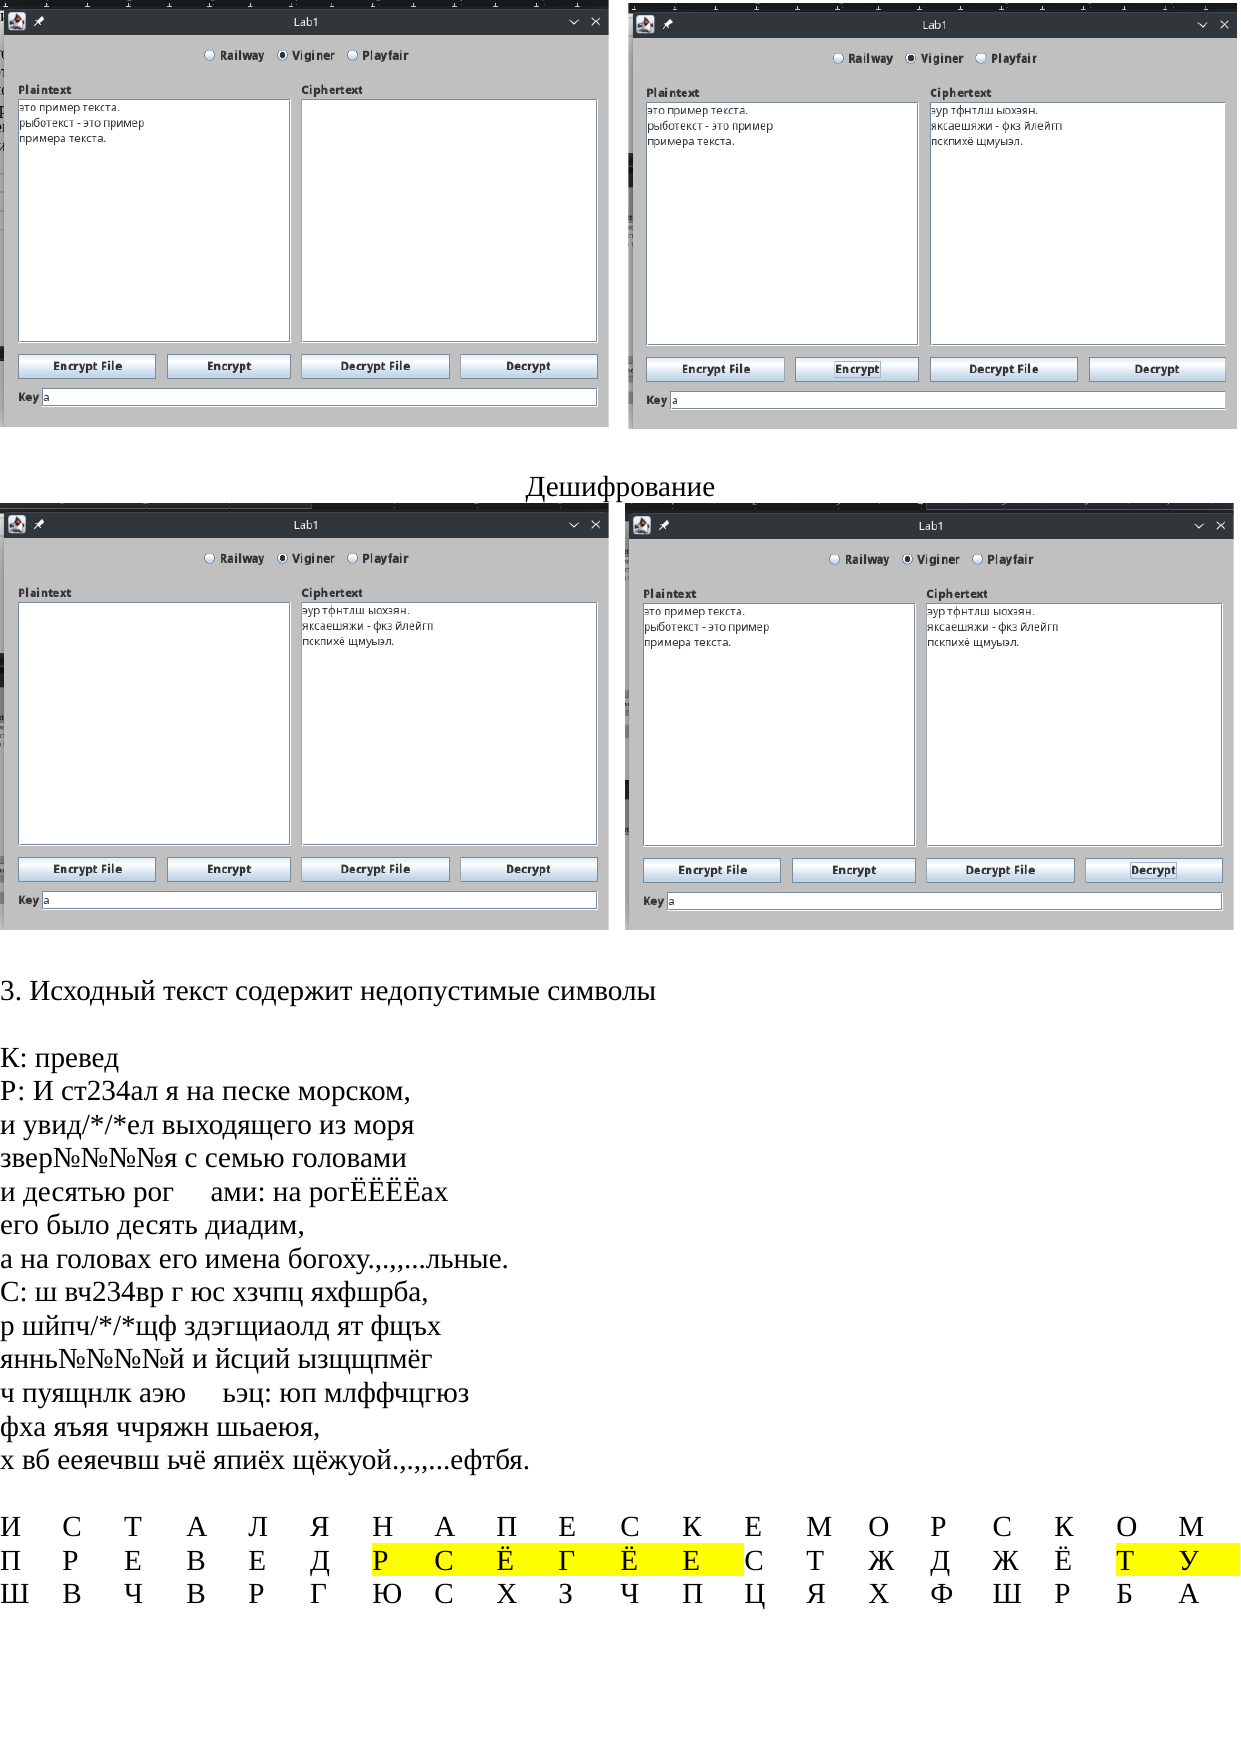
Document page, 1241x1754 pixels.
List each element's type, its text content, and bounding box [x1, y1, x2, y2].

table_header О [868, 1509, 930, 1543]
table_cell Д [930, 1543, 992, 1576]
table_header С [620, 1509, 682, 1543]
table_header М [806, 1509, 868, 1543]
table_cell Х [496, 1576, 558, 1610]
table_cell Ц [744, 1576, 806, 1610]
table_cell В [186, 1576, 248, 1610]
table_cell С [744, 1543, 806, 1576]
table_cell Б [1116, 1576, 1178, 1610]
table_cell Ё [496, 1543, 558, 1576]
text Дешифрование [0, 469, 1241, 503]
table_cell П [682, 1576, 744, 1610]
table_cell Г [310, 1576, 372, 1610]
picture [628, 3, 1237, 429]
text Р: И ст234ал я на песке морском, [0, 1073, 1241, 1107]
text его было десять диадим, [0, 1207, 1241, 1241]
text звер№№№№я с семью головами [0, 1140, 1241, 1174]
table_cell Е [124, 1543, 186, 1576]
table_cell Ф [930, 1576, 992, 1610]
text яннь№№№№й и йсций ызщщпмёг ч пуящнлк аэю ьэц: юп млффчцгюз фха яъяя ччряжн шьаеюя, [0, 1342, 1241, 1442]
table_cell Е [682, 1543, 744, 1576]
table_header К [1054, 1509, 1116, 1543]
table_header Е [744, 1509, 806, 1543]
table_cell Д [310, 1543, 372, 1576]
table_header И [0, 1509, 62, 1543]
table_cell П [0, 1543, 62, 1576]
table_cell Т [806, 1543, 868, 1576]
table_header М [1178, 1509, 1241, 1543]
table_cell Ё [620, 1543, 682, 1576]
table_cell А [1178, 1576, 1241, 1610]
table_header Р [930, 1509, 992, 1543]
table_cell Х [868, 1576, 930, 1610]
table_header Я [310, 1509, 372, 1543]
table_cell С [434, 1543, 496, 1576]
table_header Т [124, 1509, 186, 1543]
table_cell Р [248, 1576, 310, 1610]
text и увид/*/*ел выходящего из моря [0, 1107, 1241, 1140]
table_cell Ч [620, 1576, 682, 1610]
text а на головах его имена богоху.,.,,...льные. [0, 1241, 1241, 1274]
text и десятью рог ами: на рогЁЁЁЁах [0, 1174, 1241, 1207]
table_cell Ч [124, 1576, 186, 1610]
table_header А [186, 1509, 248, 1543]
table_header С [992, 1509, 1054, 1543]
text К: превед [0, 1040, 1241, 1073]
table_header Н [372, 1509, 434, 1543]
table_cell С [434, 1576, 496, 1610]
text С: ш вч234вр г юс хзчпц яхфшрба, [0, 1274, 1241, 1308]
table_header С [62, 1509, 124, 1543]
text р шйпч/*/*щф здэгщиаолд ят фщъх [0, 1308, 1241, 1342]
picture [0, 0, 609, 427]
text х вб ееяечвш ьчё япиёх щёжуой.,.,,...ефтбя. [0, 1442, 1241, 1476]
table_cell Г [558, 1543, 620, 1576]
table_header П [496, 1509, 558, 1543]
table_cell В [62, 1576, 124, 1610]
table_cell Ю [372, 1576, 434, 1610]
table_cell Ё [1054, 1543, 1116, 1576]
table_cell Ш [992, 1576, 1054, 1610]
table_header К [682, 1509, 744, 1543]
table_cell Т [1116, 1543, 1178, 1576]
table_cell З [558, 1576, 620, 1610]
table_cell Р [1054, 1576, 1116, 1610]
table_cell Ж [868, 1543, 930, 1576]
table_cell Р [62, 1543, 124, 1576]
table_cell Р [372, 1543, 434, 1576]
table_cell В [186, 1543, 248, 1576]
picture [625, 503, 1234, 930]
table_header О [1116, 1509, 1178, 1543]
table_cell Ж [992, 1543, 1054, 1576]
table_header А [434, 1509, 496, 1543]
table_cell Ш [0, 1576, 62, 1610]
table_cell Я [806, 1576, 868, 1610]
text 3. Исходный текст содержит недопустимые символы [0, 973, 1241, 1006]
table_cell У [1178, 1543, 1241, 1576]
table_cell Е [248, 1543, 310, 1576]
table_header Е [558, 1509, 620, 1543]
picture [0, 503, 609, 930]
table_header Л [248, 1509, 310, 1543]
